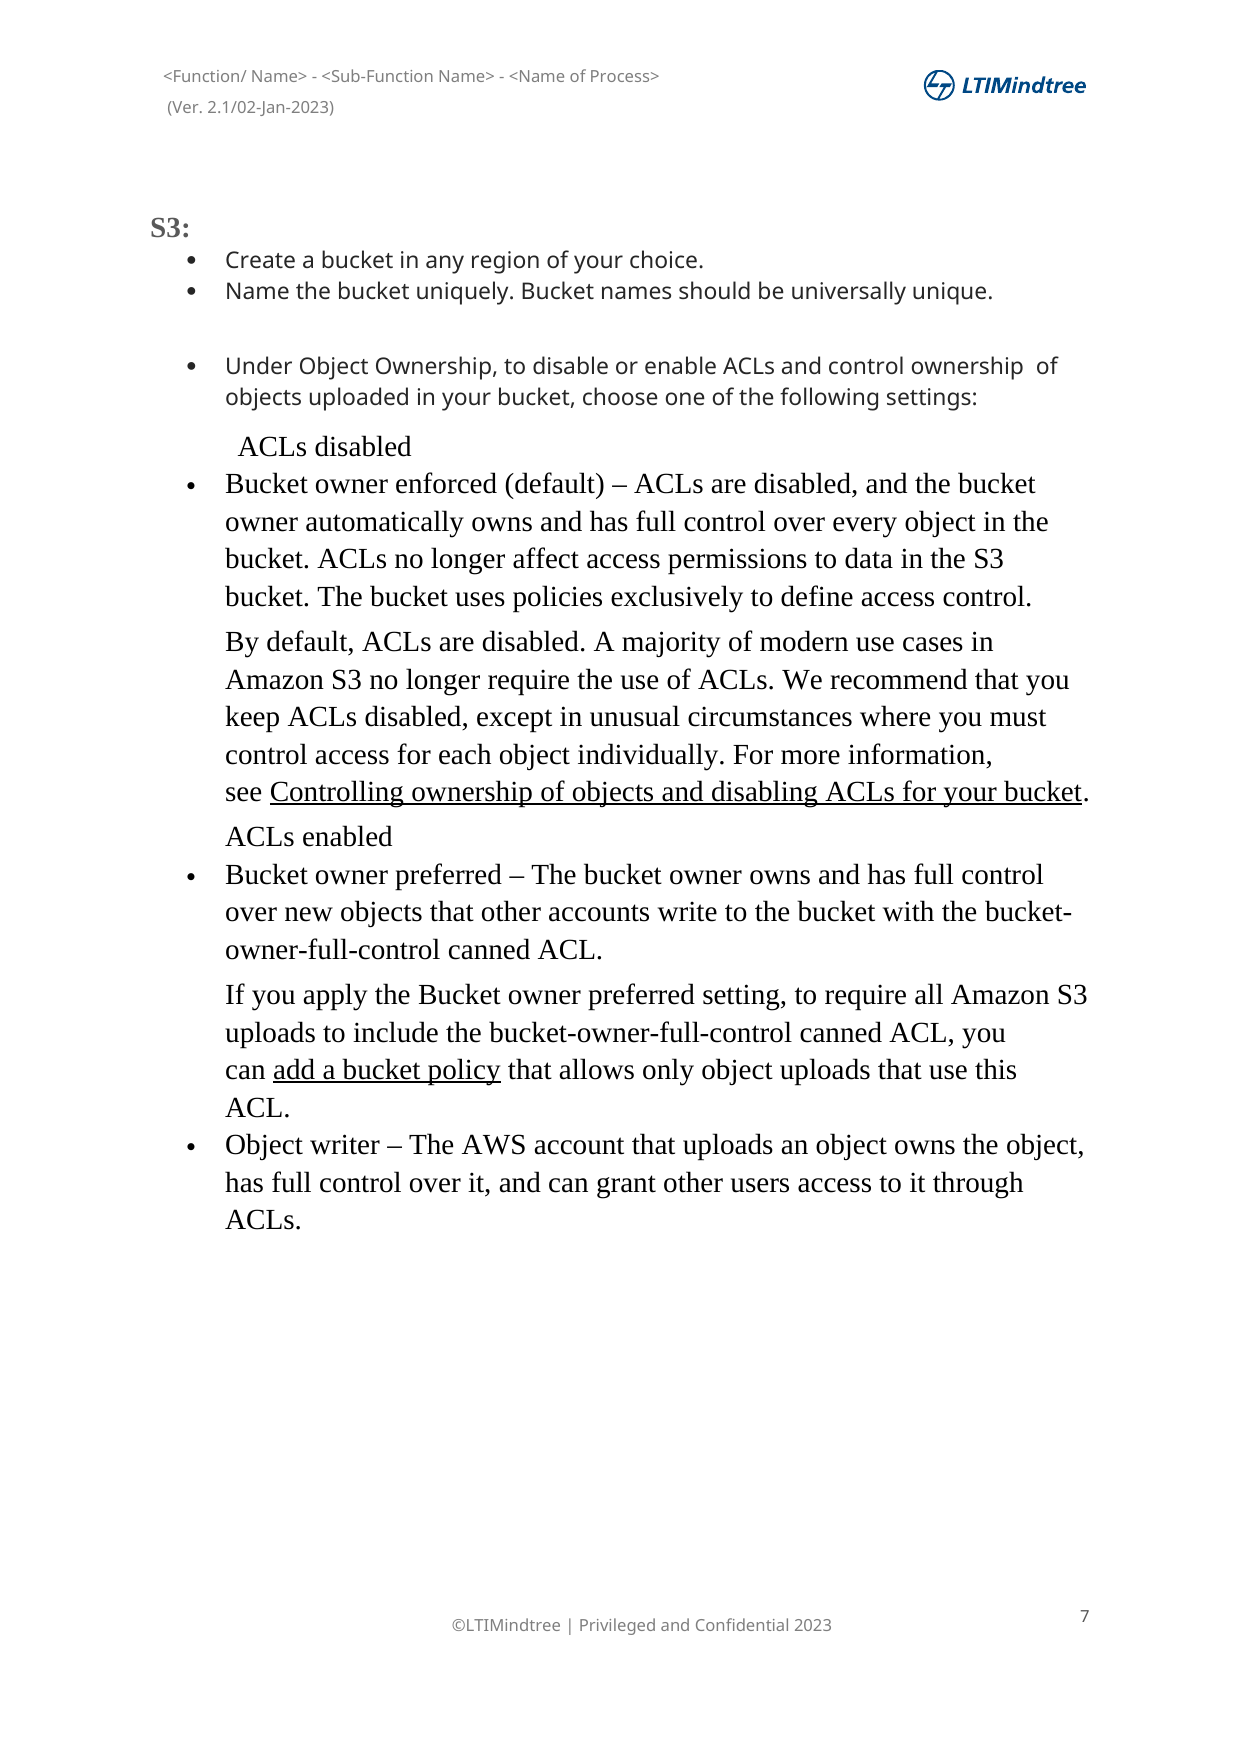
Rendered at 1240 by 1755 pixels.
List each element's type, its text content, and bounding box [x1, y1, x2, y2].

text S3: [150, 210, 1089, 244]
list Object writer – The AWS account that uploads an object owns the object, has full control over it, and can grant other users access to it through ACLs. [187, 1123, 1089, 1236]
list Bucket owner enforced (default) – ACLs are disabled, and the bucket owner automatically owns and has full control over every object in the bucket. ACLs no longer affect access permissions to data in the S3 bucket. The bucket uses policies exclusively to define access control. [187, 462, 1089, 612]
text ACLs disabled [150, 425, 1089, 462]
list Create a bucket in any region of your choice. [187, 244, 1089, 275]
list Name the bucket uniquely. Bucket names should be universally unique. [187, 275, 1089, 306]
list Bucket owner preferred – The bucket owner owns and has full control over new objects that other accounts write to the bucket with the bucket-owner-full-control canned ACL. [187, 853, 1089, 966]
text By default, ACLs are disabled. A majority of modern use cases in Amazon S3 no longer require the use of ACLs. We recommend that you keep ACLs disabled, except in unusual circumstances where you must control access for each object individually. For more information, see Controlling ownership of objects and disabling ACLs for your bucket. [225, 620, 1089, 808]
text ACLs enabled [225, 816, 1089, 853]
text If you apply the Bucket owner preferred setting, to require all Amazon S3 uploads to include the bucket-owner-full-control canned ACL, you can add a bucket policy that allows only object uploads that use this ACL. [225, 973, 1089, 1123]
list Under Object Ownership, to disable or enable ACLs and control ownership of objects uploaded in your bucket, choose one of the following settings: [187, 350, 1089, 412]
